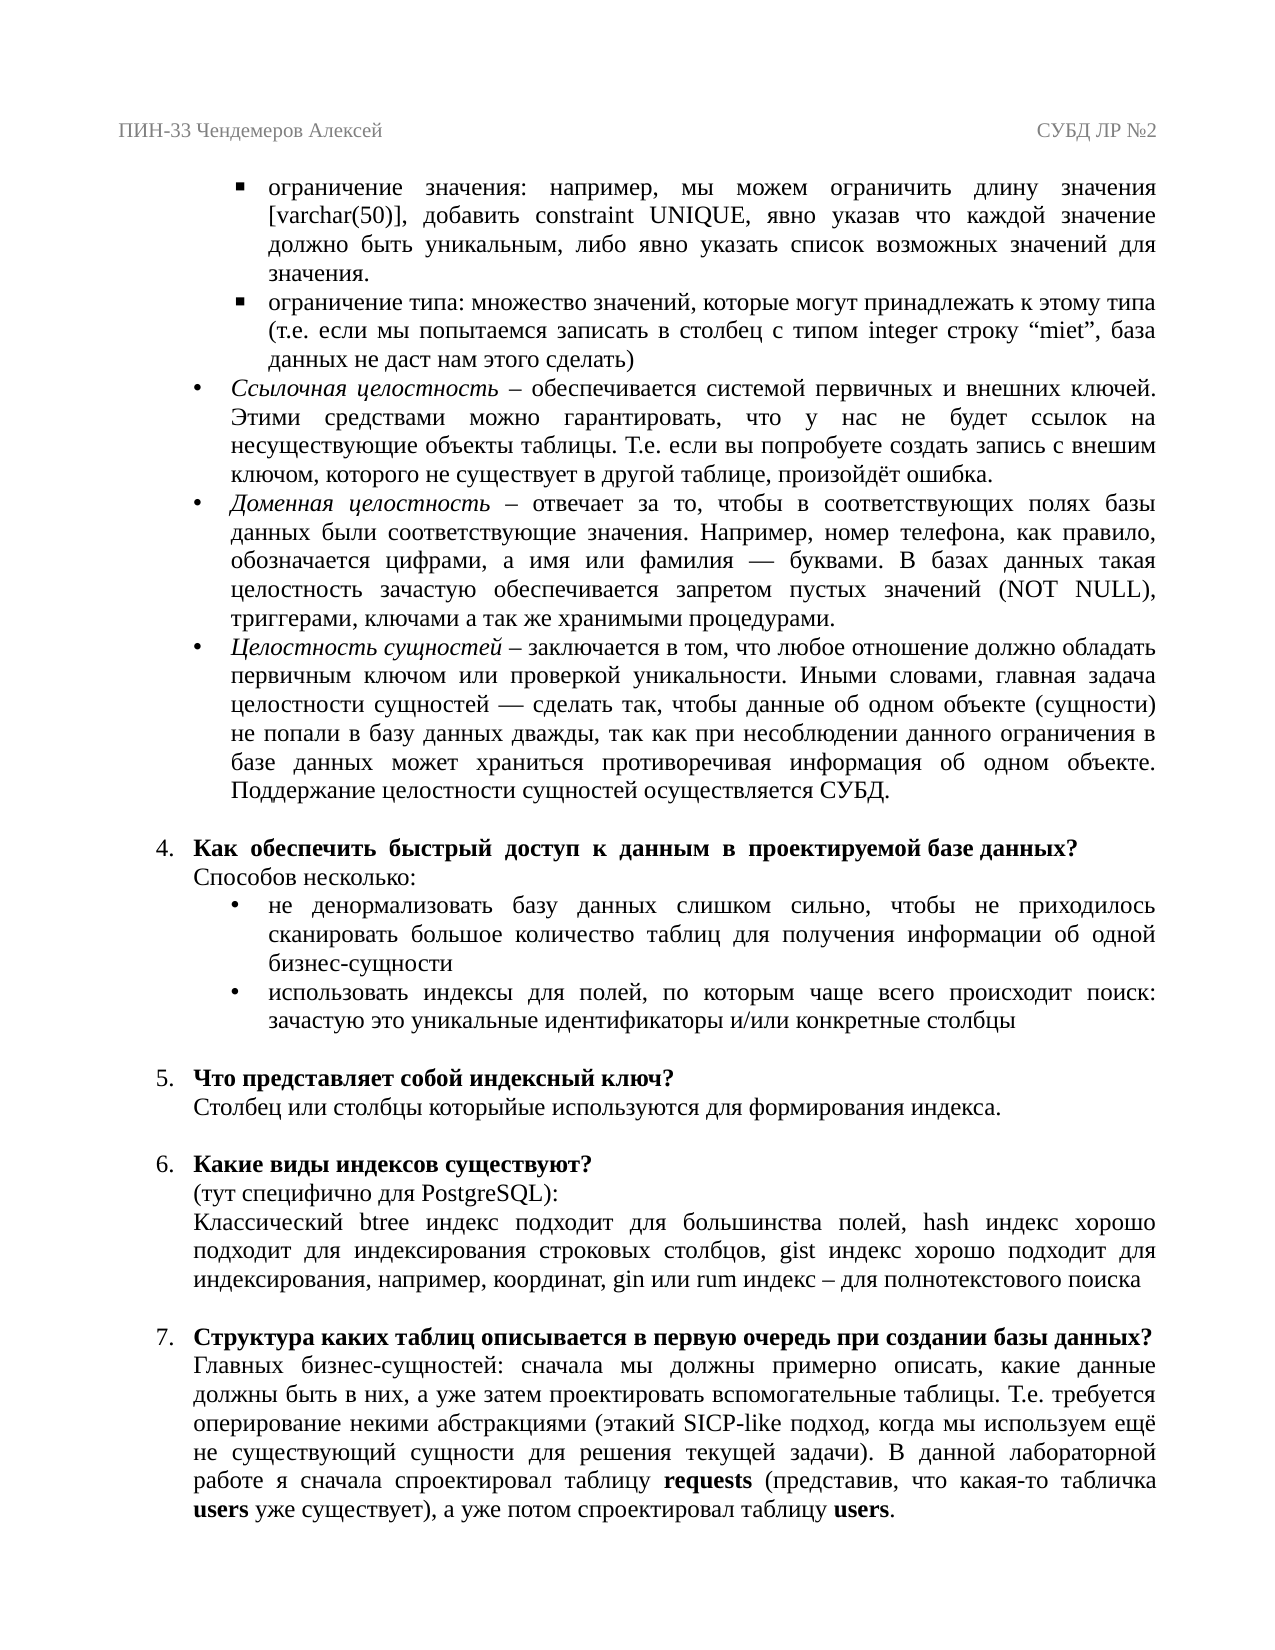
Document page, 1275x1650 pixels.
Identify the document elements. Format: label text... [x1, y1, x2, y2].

list Структура каких таблиц описывается в первую очередь при создании базы данных? [156, 1322, 1157, 1350]
list Что представляет собой индексный ключ? [156, 1063, 1157, 1092]
list Способов несколько: [156, 862, 1157, 890]
list Столбец или столбцы которыйые используются для формирования индекса. [156, 1092, 1157, 1120]
list Ссылочная целостность – обеспечивается системой первичных и внешних ключей. Этими средствами можно гарантировать, что у нас не будет ссылок на несуществующие объекты таблицы. Т.е. если вы попробуете создать запись с внешим ключом, которого не существует в другой таблице, произойдёт ошибка. [193, 373, 1157, 488]
list ограничение значения: например, мы можем ограничить длину значения [varchar(50)], добавить constraint UNIQUE, явно указав что каждой значение должно быть уникальным, либо явно указать список возможных значений для значения. [231, 172, 1157, 287]
list Какие виды индексов существуют? [156, 1149, 1157, 1178]
list (тут специфично для PostgreSQL): [156, 1178, 1157, 1207]
list Как обеспечить быстрый доступ к данным в проектируемой базе данных? [156, 833, 1157, 862]
list не денормализовать базу данных слишком сильно, чтобы не приходилось сканировать большое количество таблиц для получения информации об одной бизнес-сущности [231, 890, 1157, 977]
list Главных бизнес-сущностей: сначала мы должны примерно описать, какие данные должны быть в них, а уже затем проектировать вспомогательные таблицы. Т.е. требуется оперирование некими абстракциями (этакий SICP-like подход, когда мы используем ещё не существующий сущности для решения текущей задачи). В данной лабораторной работе я сначала спроектировал таблицу requests (представив, что какая-то табличка users уже существует), а уже потом спроектировал таблицу users. [156, 1350, 1157, 1523]
list Целостность сущностей – заключается в том, что любое отношение должно обладать первичным ключом или проверкой уникальности. Иными словами, главная задача целостности сущностей — сделать так, чтобы данные об одном объекте (сущности) не попали в базу данных дважды, так как при несоблюдении данного ограничения в базе данных может храниться противоречивая информация об одном объекте. Поддержание целостности сущностей осуществляется СУБД. [193, 632, 1157, 804]
list Классический btree индекс подходит для большинства полей, hash индекс хорошо подходит для индексирования строковых столбцов, gist индекс хорошо подходит для индексирования, например, координат, gin или rum индекс – для полнотекстового поиска [156, 1207, 1157, 1293]
list Доменная целостность – отвечает за то, чтобы в соответствующих полях базы данных были соответствующие значения. Например, номер телефона, как правило, обозначается цифрами, а имя или фамилия — буквами. В базах данных такая целостность зачастую обеспечивается запретом пустых значений (NOT NULL), триггерами, ключами а так же хранимыми процедурами. [193, 488, 1157, 632]
list ограничение типа: множество значений, которые могут принадлежать к этому типа (т.е. если мы попытаемся записать в столбец с типом integer строку “miet”, база данных не даст нам этого сделать) [231, 287, 1157, 373]
list использовать индексы для полей, по которым чаще всего происходит поиск: зачастую это уникальные идентификаторы и/или конкретные столбцы [231, 977, 1157, 1034]
